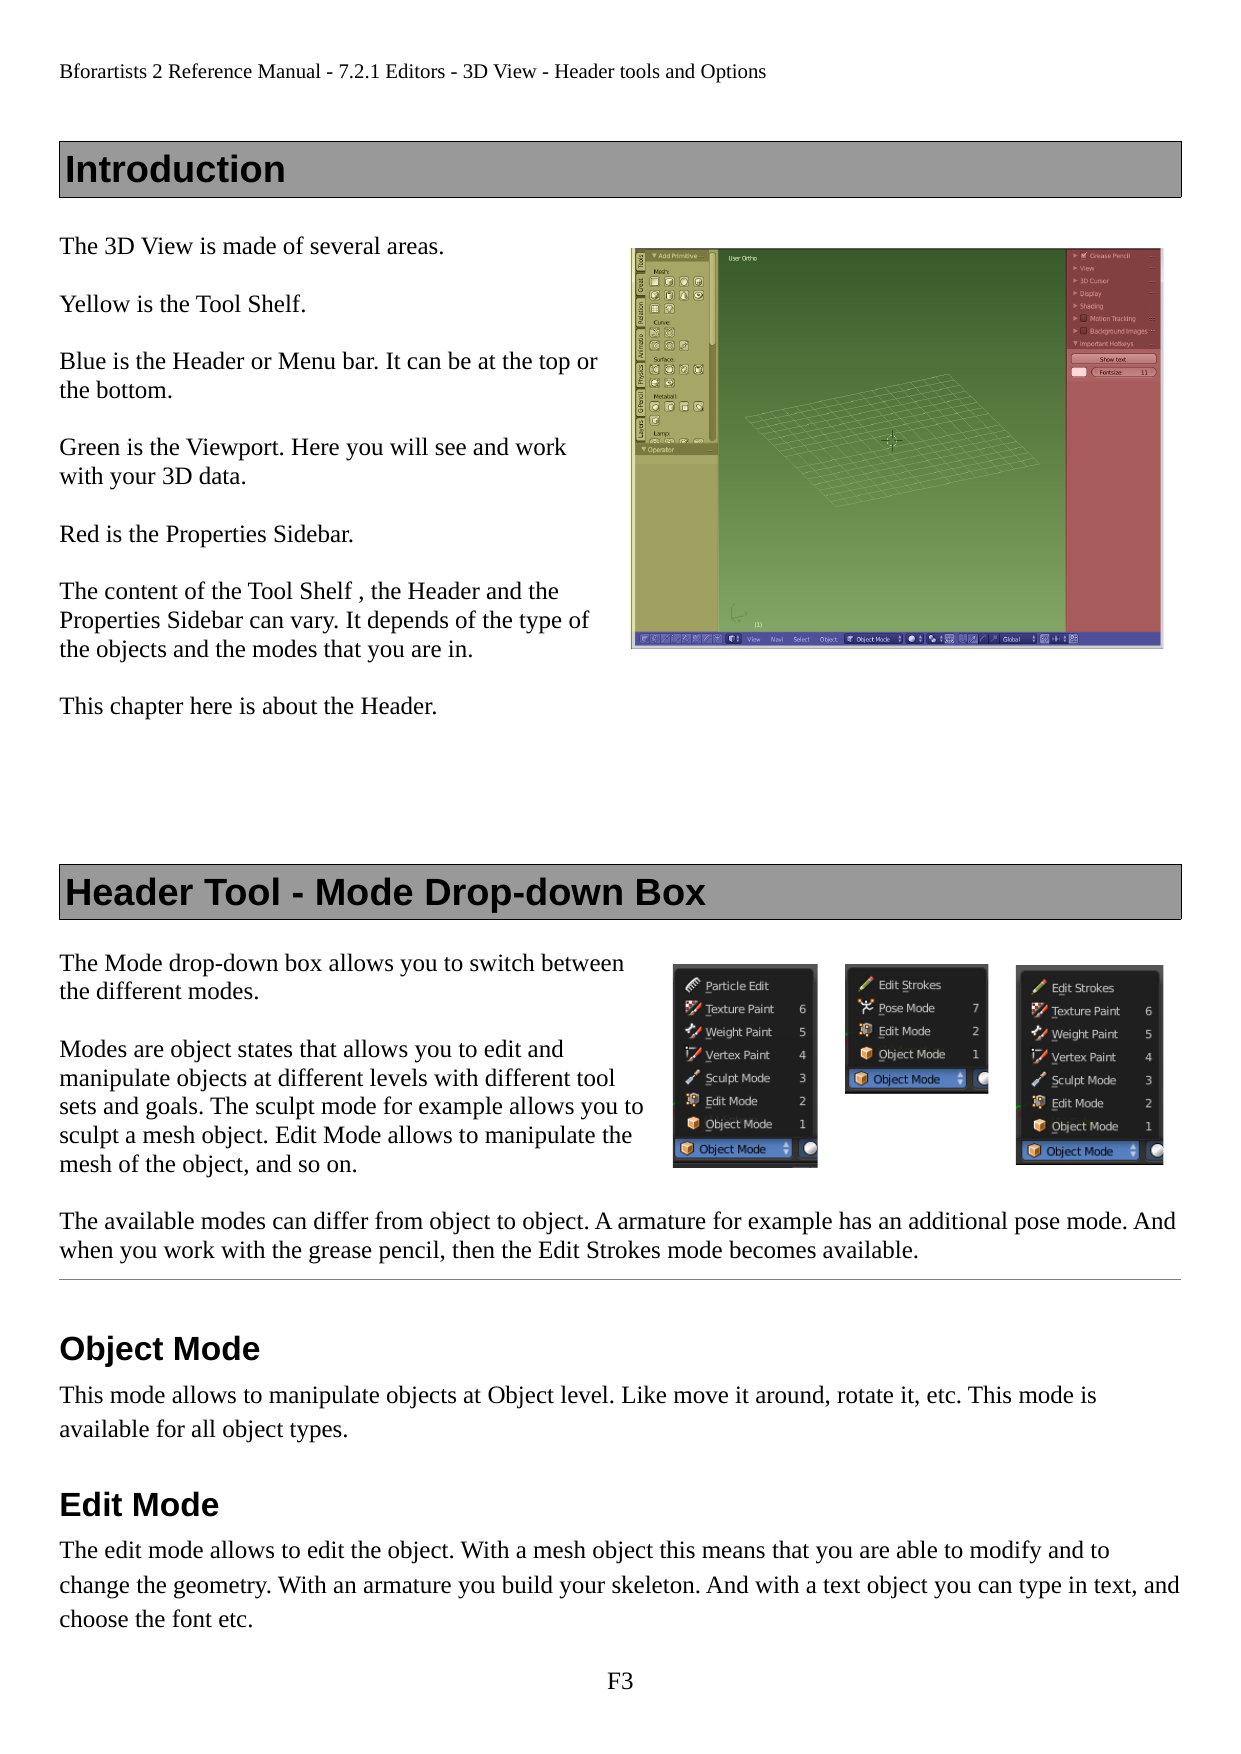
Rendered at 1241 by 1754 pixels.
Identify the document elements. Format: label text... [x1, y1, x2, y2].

text Modes are object states that allows you to edit and manipulate objects at different levels with different tool sets and goals. The sculpt mode for example allows you to sculpt a mesh object. Edit Mode allows to manipulate the mesh of the object, and so on. [59, 1034, 1181, 1178]
table_header Header Tool - Mode Drop-down Box [60, 865, 1181, 919]
picture [845, 964, 989, 1094]
text This chapter here is about the Header. [59, 691, 1181, 720]
text Green is the Viewport. Here you will see and work with your 3D data. [59, 432, 630, 490]
text Yellow is the Tool Shelf. Blue is the Header or Menu bar. It can be at the top or the bottom. [59, 289, 630, 404]
text [1164, 289, 1181, 404]
subtitle Object Mode [59, 1329, 1181, 1368]
text The available modes can differ from object to object. A armature for example has an additional pose mode. And when you work with the grease pencil, then the Edit Strokes mode becomes available. [59, 1206, 1181, 1264]
text This mode allows to manipulate objects at Object level. Like move it around, rotate it, etc. This mode is available for all object types. [59, 1380, 1181, 1443]
picture [630, 248, 1164, 649]
text Red is the Properties Sidebar. [59, 519, 630, 547]
picture [672, 964, 818, 1168]
subtitle Edit Mode [59, 1484, 1181, 1523]
text The content of the Tool Shelf , the Header and the Properties Sidebar can vary. It depends of the type of the objects and the modes that you are in. [59, 576, 1181, 662]
text The Mode drop-down box allows you to switch between the different modes. [59, 948, 1181, 1005]
text The 3D View is made of several areas. [59, 231, 1181, 260]
table_header Introduction [60, 142, 1181, 197]
picture [1015, 965, 1164, 1165]
text The edit mode allows to edit the object. With a mesh object this means that you are able to modify and to change the geometry. With an armature you build your skeleton. And with a text object you can type in text, and choose the font etc. [59, 1536, 1181, 1633]
